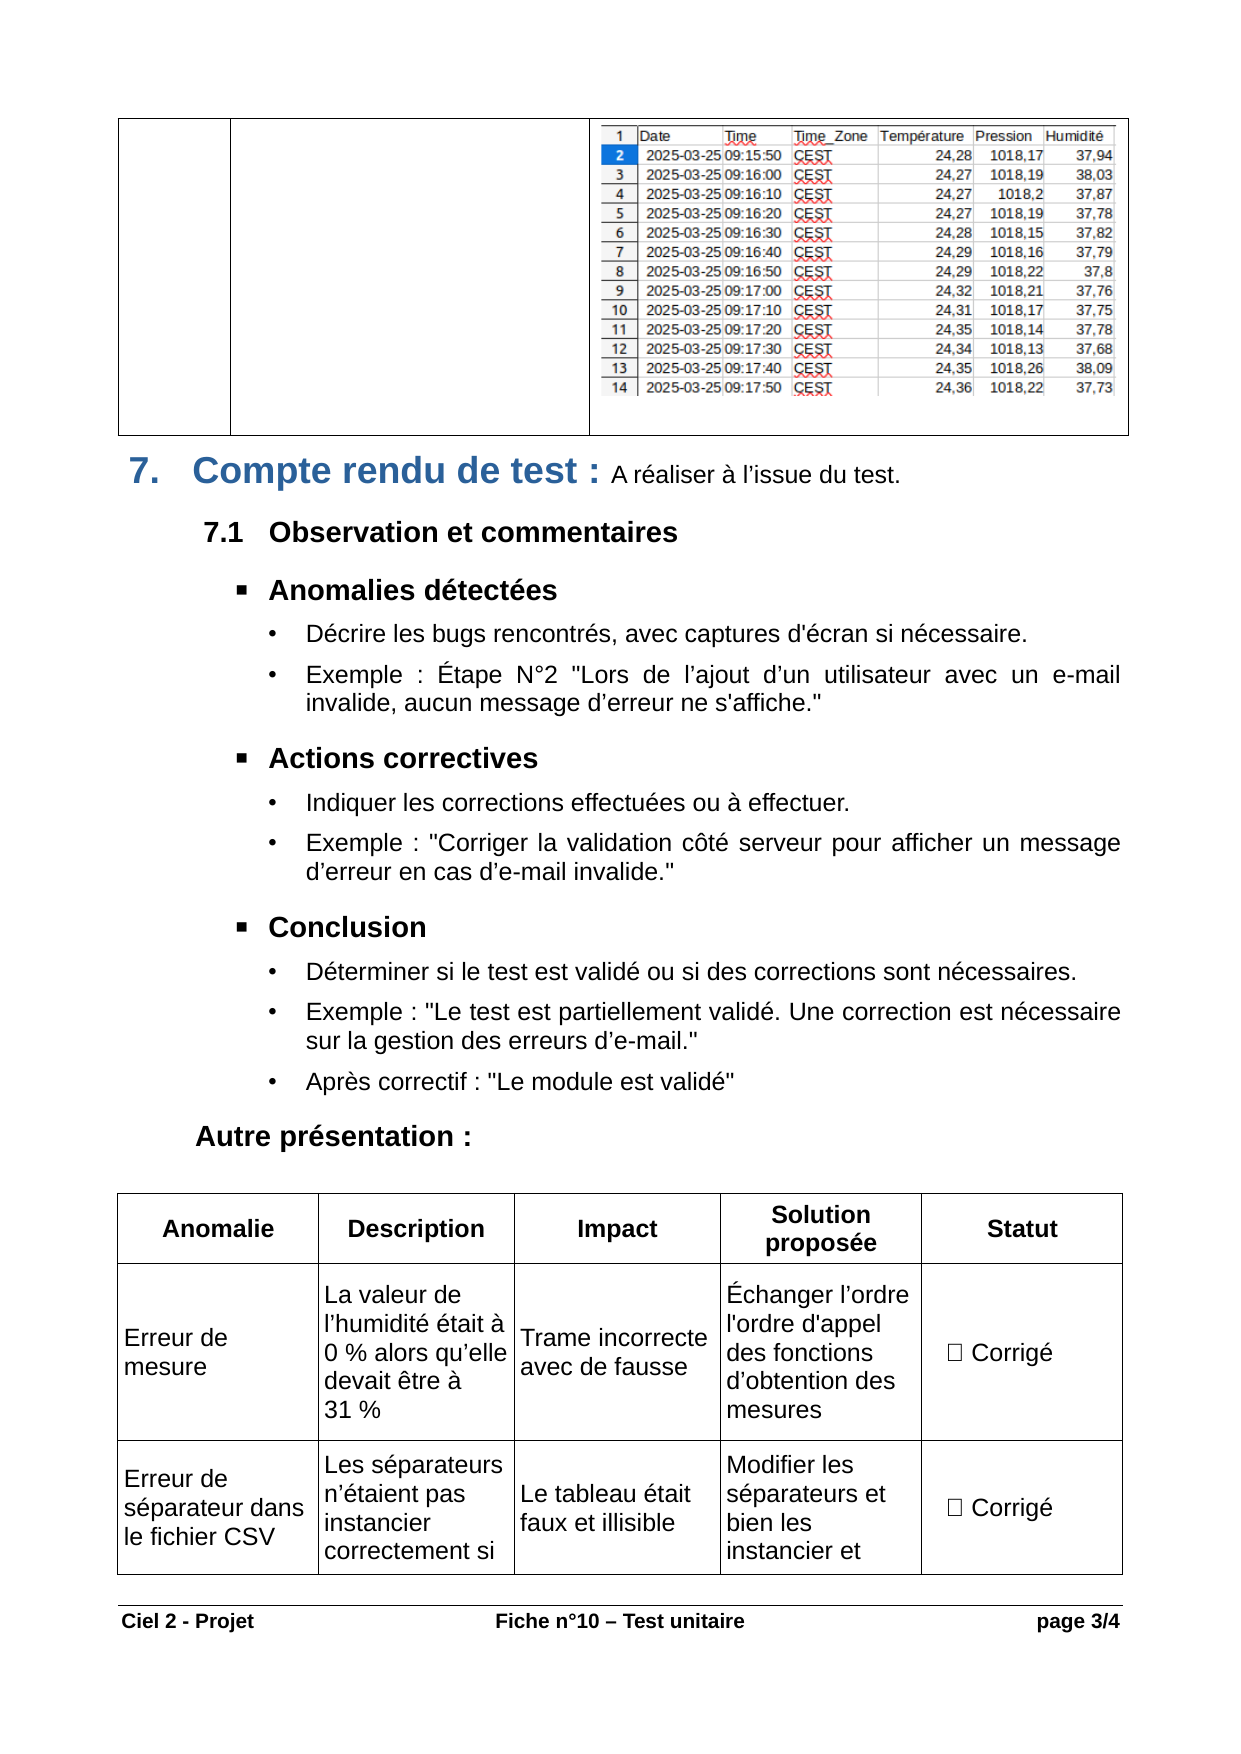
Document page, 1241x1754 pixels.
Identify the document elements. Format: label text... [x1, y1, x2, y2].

table_cell [590, 119, 1128, 435]
list Exemple : "Corriger la validation côté serveur pour afficher un message d’erreur en cas d’e-mail invalide." [268, 828, 1123, 886]
table_header Statut [922, 1194, 1122, 1263]
subtitle Observation et commentaires [195, 515, 1123, 548]
list Indiquer les corrections effectuées ou à effectuer. [268, 788, 1123, 817]
subtitle Actions correctives [231, 741, 1123, 775]
table_cell ✅ Corrigé [922, 1441, 1122, 1574]
picture [601, 125, 1117, 396]
table_cell Le tableau était faux et illisible [515, 1441, 720, 1574]
subtitle Conclusion [231, 910, 1123, 944]
table_cell Les séparateurs n’étaient pas instancier correctement si [319, 1441, 514, 1574]
table_cell La valeur de l’humidité était à 0 % alors qu’elle devait être à 31 % [319, 1264, 514, 1440]
table_cell [119, 119, 230, 435]
list Exemple : Étape N°2 "Lors de l’ajout d’un utilisateur avec un e-mail invalide, aucun message d’erreur ne s'affiche." [268, 659, 1123, 717]
list Décrire les bugs rencontrés, avec captures d'écran si nécessaire. [268, 619, 1123, 648]
table_cell Erreur de séparateur dans le fichier CSV [118, 1441, 318, 1574]
table_cell [231, 119, 589, 435]
table_cell Échanger l’ordre l'ordre d'appel des fonctions d’obtention des mesures [721, 1264, 921, 1440]
table_cell ✅ Corrigé [922, 1264, 1122, 1440]
list Déterminer si le test est validé ou si des corrections sont nécessaires. [268, 956, 1123, 985]
subtitle Anomalies détectées [231, 573, 1123, 606]
table_cell Trame incorrecte avec de fausse [515, 1264, 720, 1440]
subtitle Compte rendu de test : A réaliser à l’issue du test. [118, 448, 1123, 491]
list Exemple : "Le test est partiellement validé. Une correction est nécessaire sur la gestion des erreurs d’e-mail." [268, 997, 1123, 1055]
table_cell Erreur de mesure [118, 1264, 318, 1440]
table_header Solution proposée [721, 1194, 921, 1263]
subtitle Autre présentation : [195, 1119, 1123, 1152]
table_header Description [319, 1194, 514, 1263]
list Après correctif : "Le module est validé" [268, 1066, 1123, 1095]
table_header Impact [515, 1194, 720, 1263]
table_header Anomalie [118, 1194, 318, 1263]
table_cell Modifier les séparateurs et bien les instancier et [721, 1441, 921, 1574]
